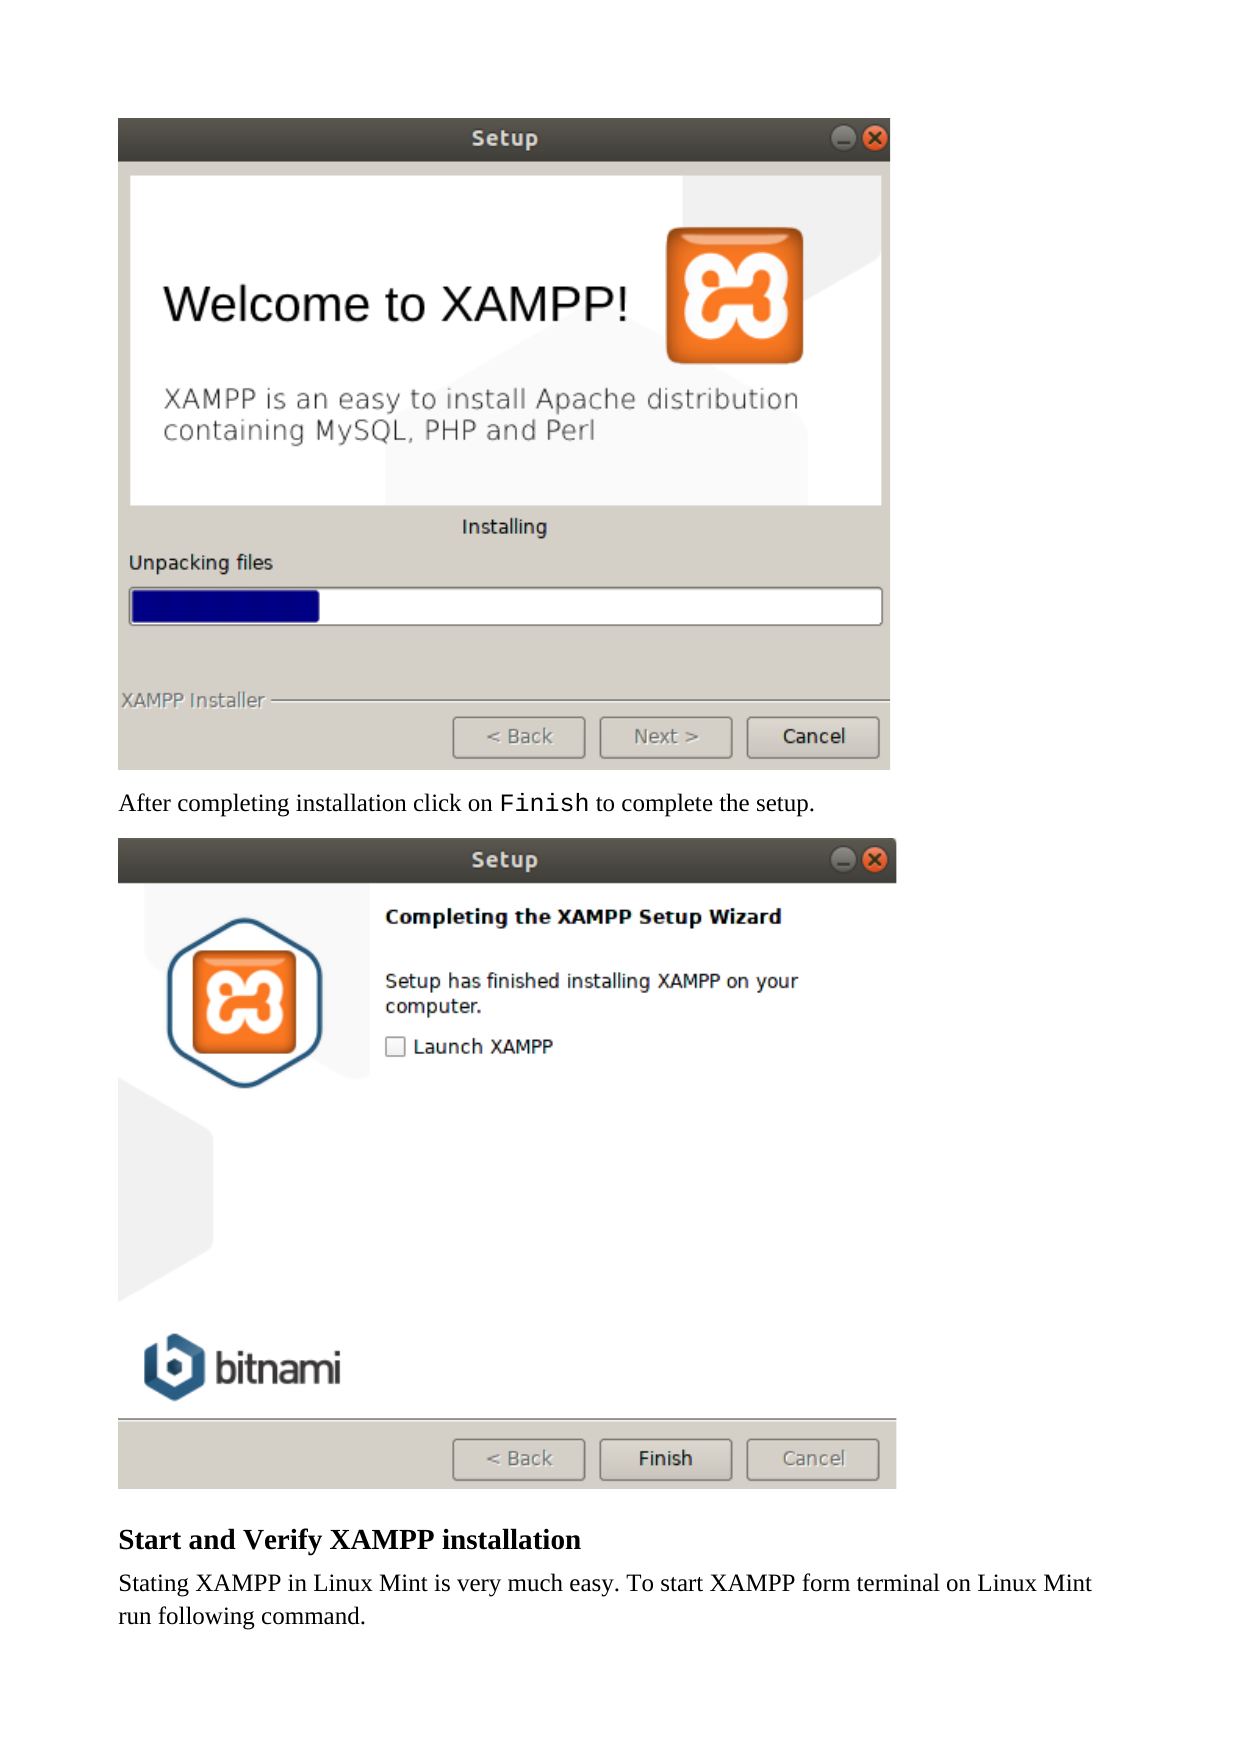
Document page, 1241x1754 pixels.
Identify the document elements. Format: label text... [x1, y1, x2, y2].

picture [118, 838, 897, 1489]
text Stating XAMPP in Linux Mint is very much easy. To start XAMPP form terminal on Linux Mint run following command. [118, 1568, 1122, 1630]
subtitle Start and Verify XAMPP installation [118, 1522, 1122, 1556]
text After completing installation click on Finish to complete the setup. [118, 788, 1122, 819]
picture [118, 118, 890, 770]
